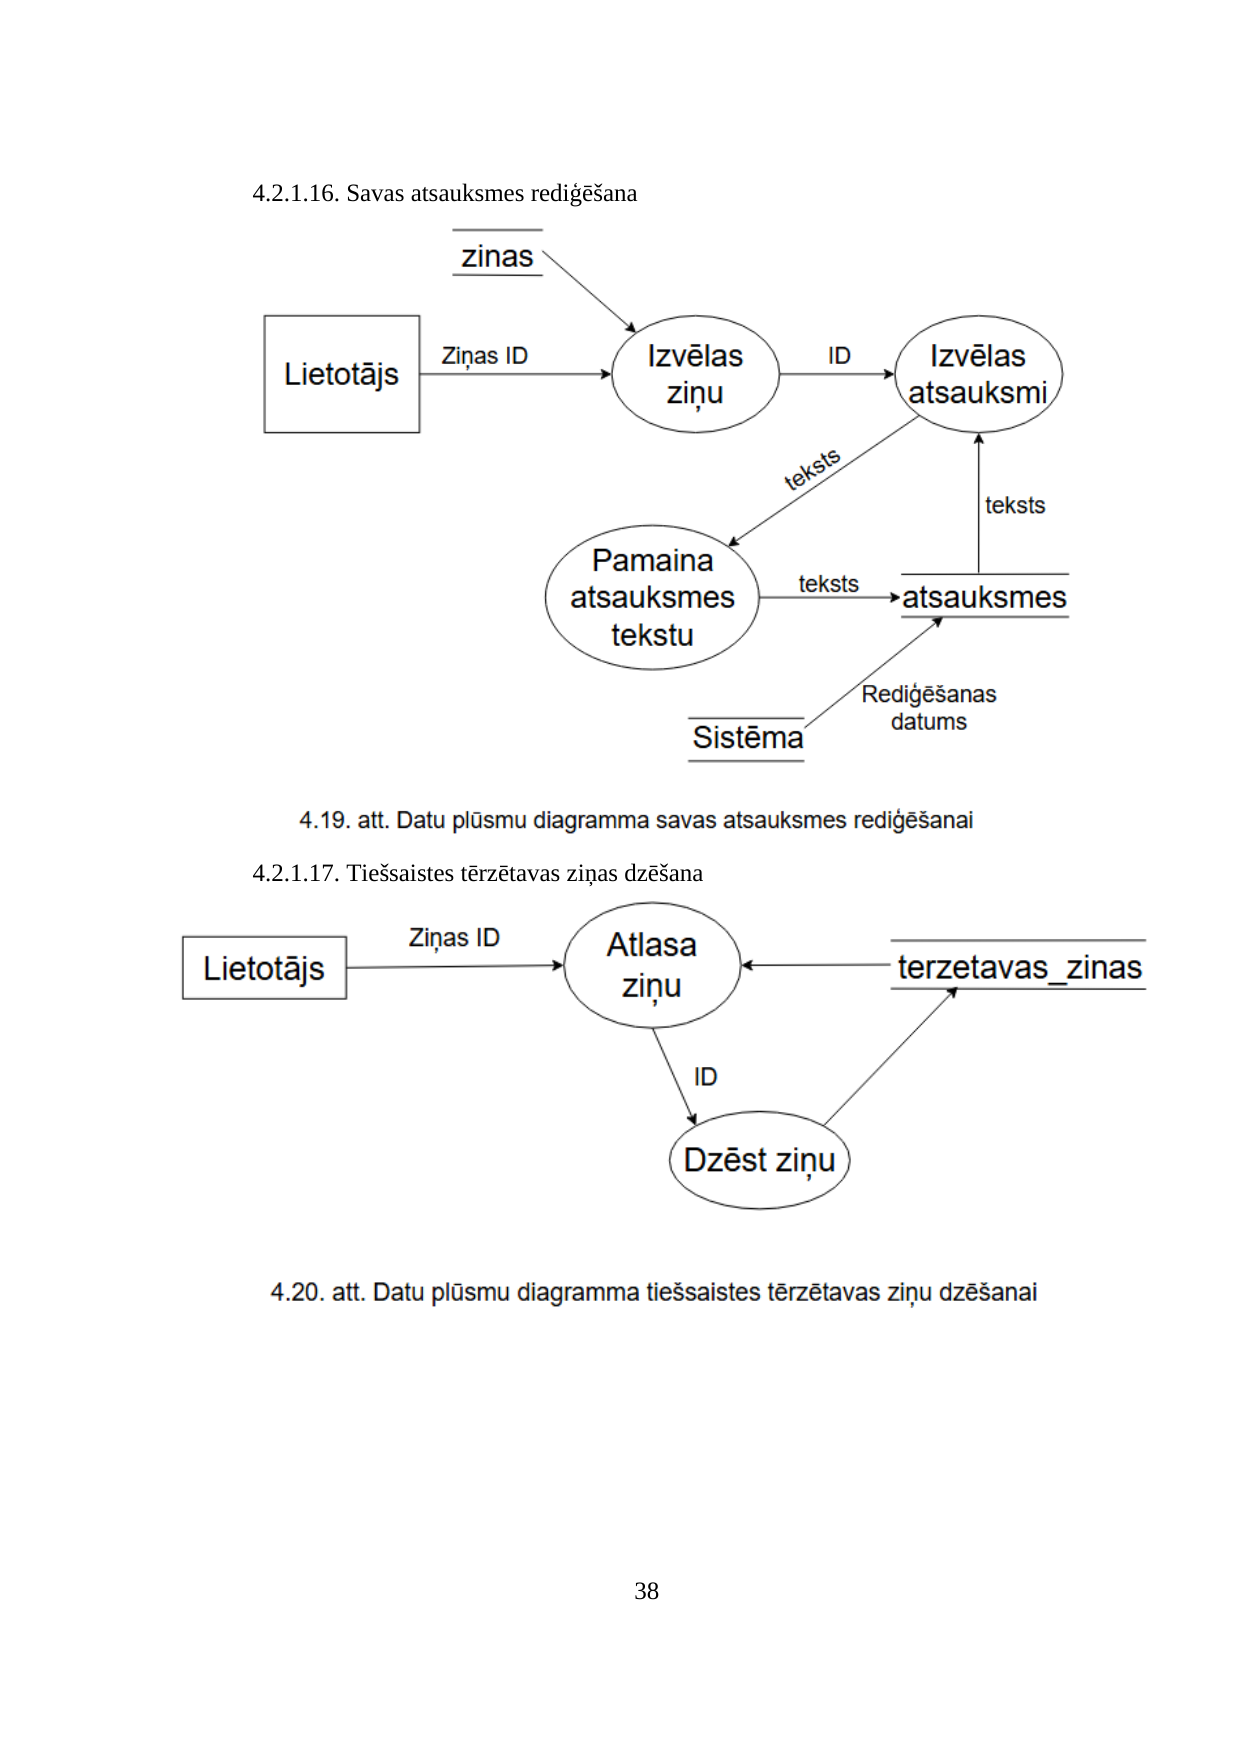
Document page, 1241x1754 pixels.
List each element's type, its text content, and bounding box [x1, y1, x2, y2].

text 4.2.1.16. Savas atsauksmes rediģēšana [177, 178, 1152, 207]
picture [253, 221, 1076, 844]
text 4.2.1.17. Tiešsaistes tērzētavas ziņas dzēšana [177, 264, 1152, 887]
picture [177, 901, 1152, 1315]
